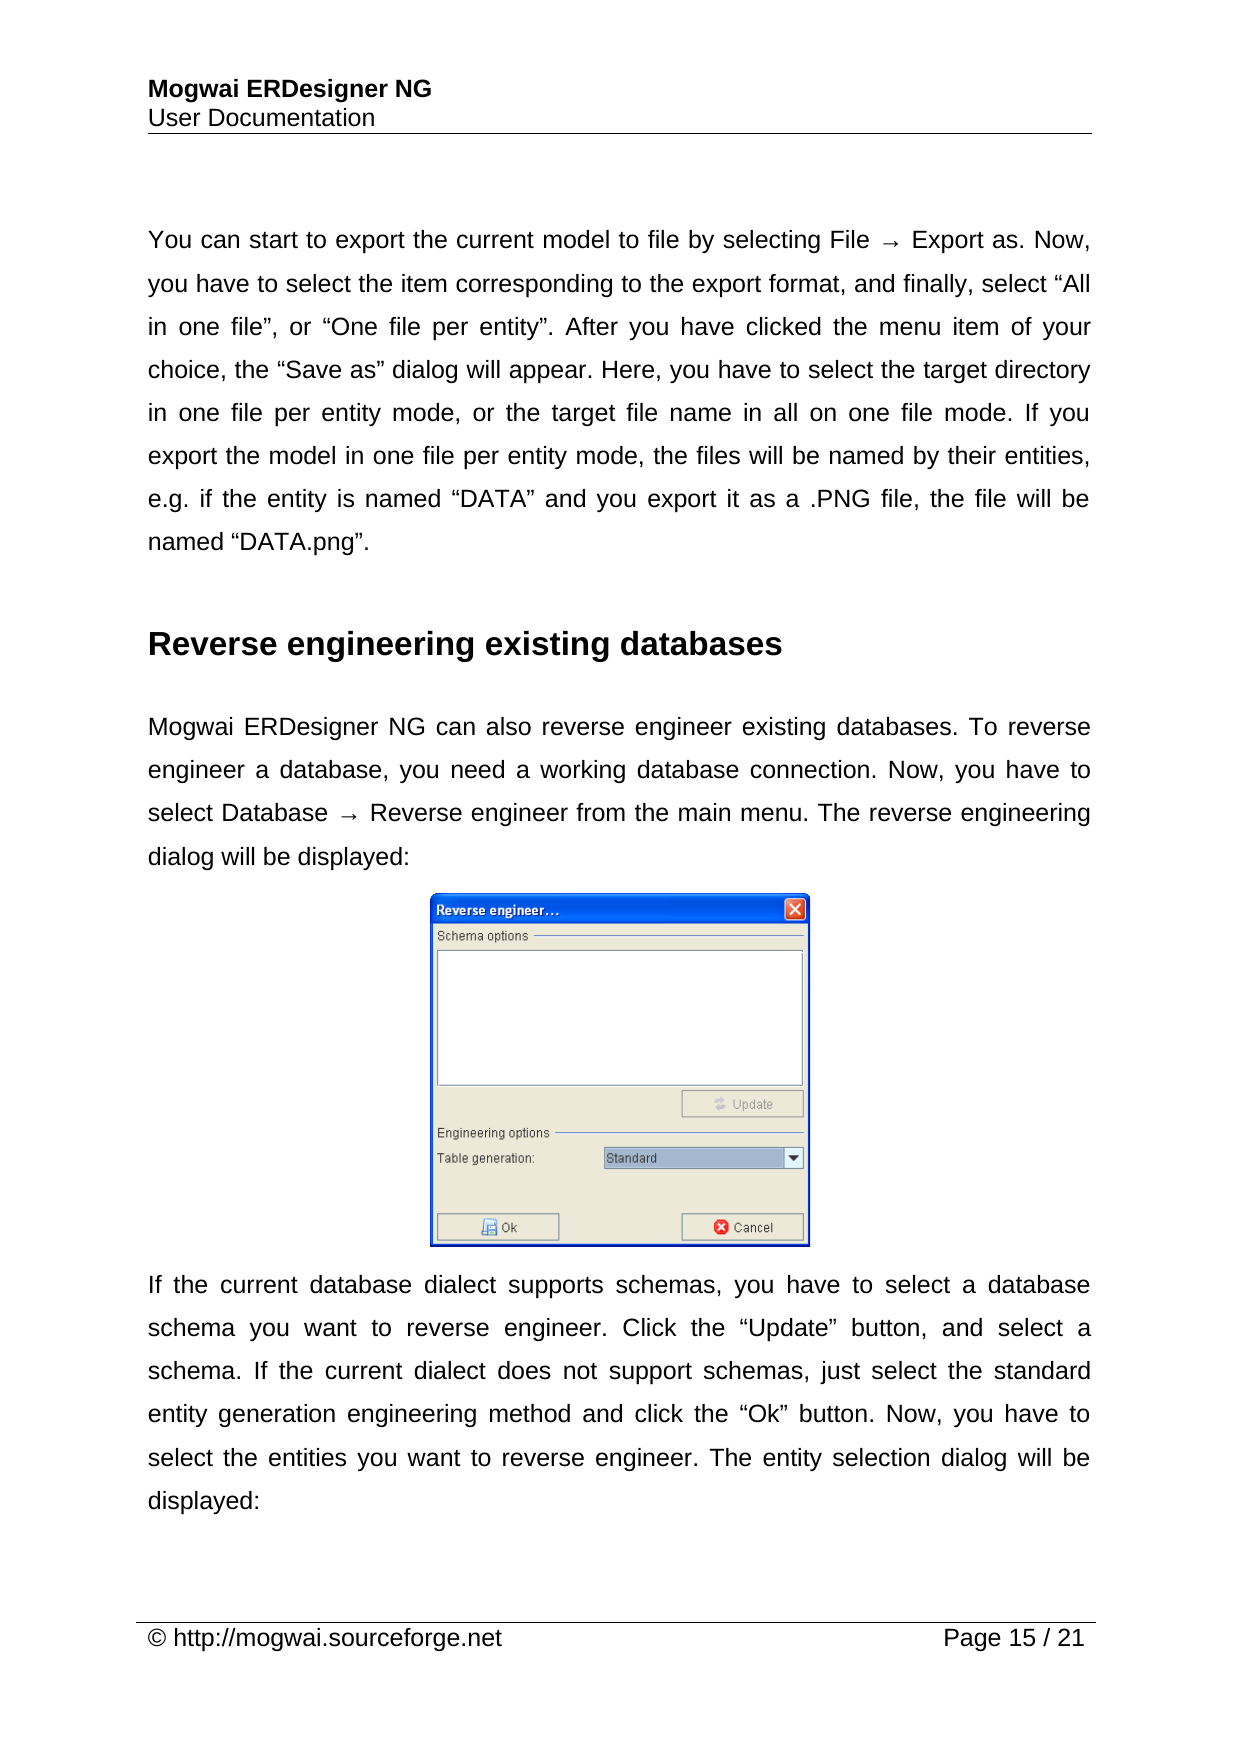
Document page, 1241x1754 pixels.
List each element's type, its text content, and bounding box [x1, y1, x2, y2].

subtitle Reverse engineering existing databases [148, 624, 1092, 663]
picture [430, 893, 811, 1247]
text If the current database dialect supports schemas, you have to select a database schema you want to reverse engineer. Click the “Update” button, and select a schema. If the current dialect does not support schemas, just select the standard entity generation engineering method and click the “Ok” button. Now, you have to select the entities you want to reverse engineer. The entity selection dialog will be displayed: [148, 1270, 1092, 1514]
text You can start to export the current model to file by selecting File → Export as. Now, you have to select the item corresponding to the export format, and finally, select “All in one file”, or “One file per entity”. After you have clicked the menu item of your choice, the “Save as” dialog will appear. Here, you have to select the target directory in one file per entity mode, or the target file name in all on one file mode. If you export the model in one file per entity mode, the files will be named by their entities, e.g. if the entity is named “DATA” and you export it as a .PNG file, the file will be named “DATA.png”. [148, 226, 1092, 556]
text Mogwai ERDesigner NG can also reverse engineer existing databases. To reverse engineer a database, you need a working database connection. Now, you have to select Database → Reverse engineer from the main menu. The reverse engineering dialog will be displayed: [148, 712, 1092, 870]
